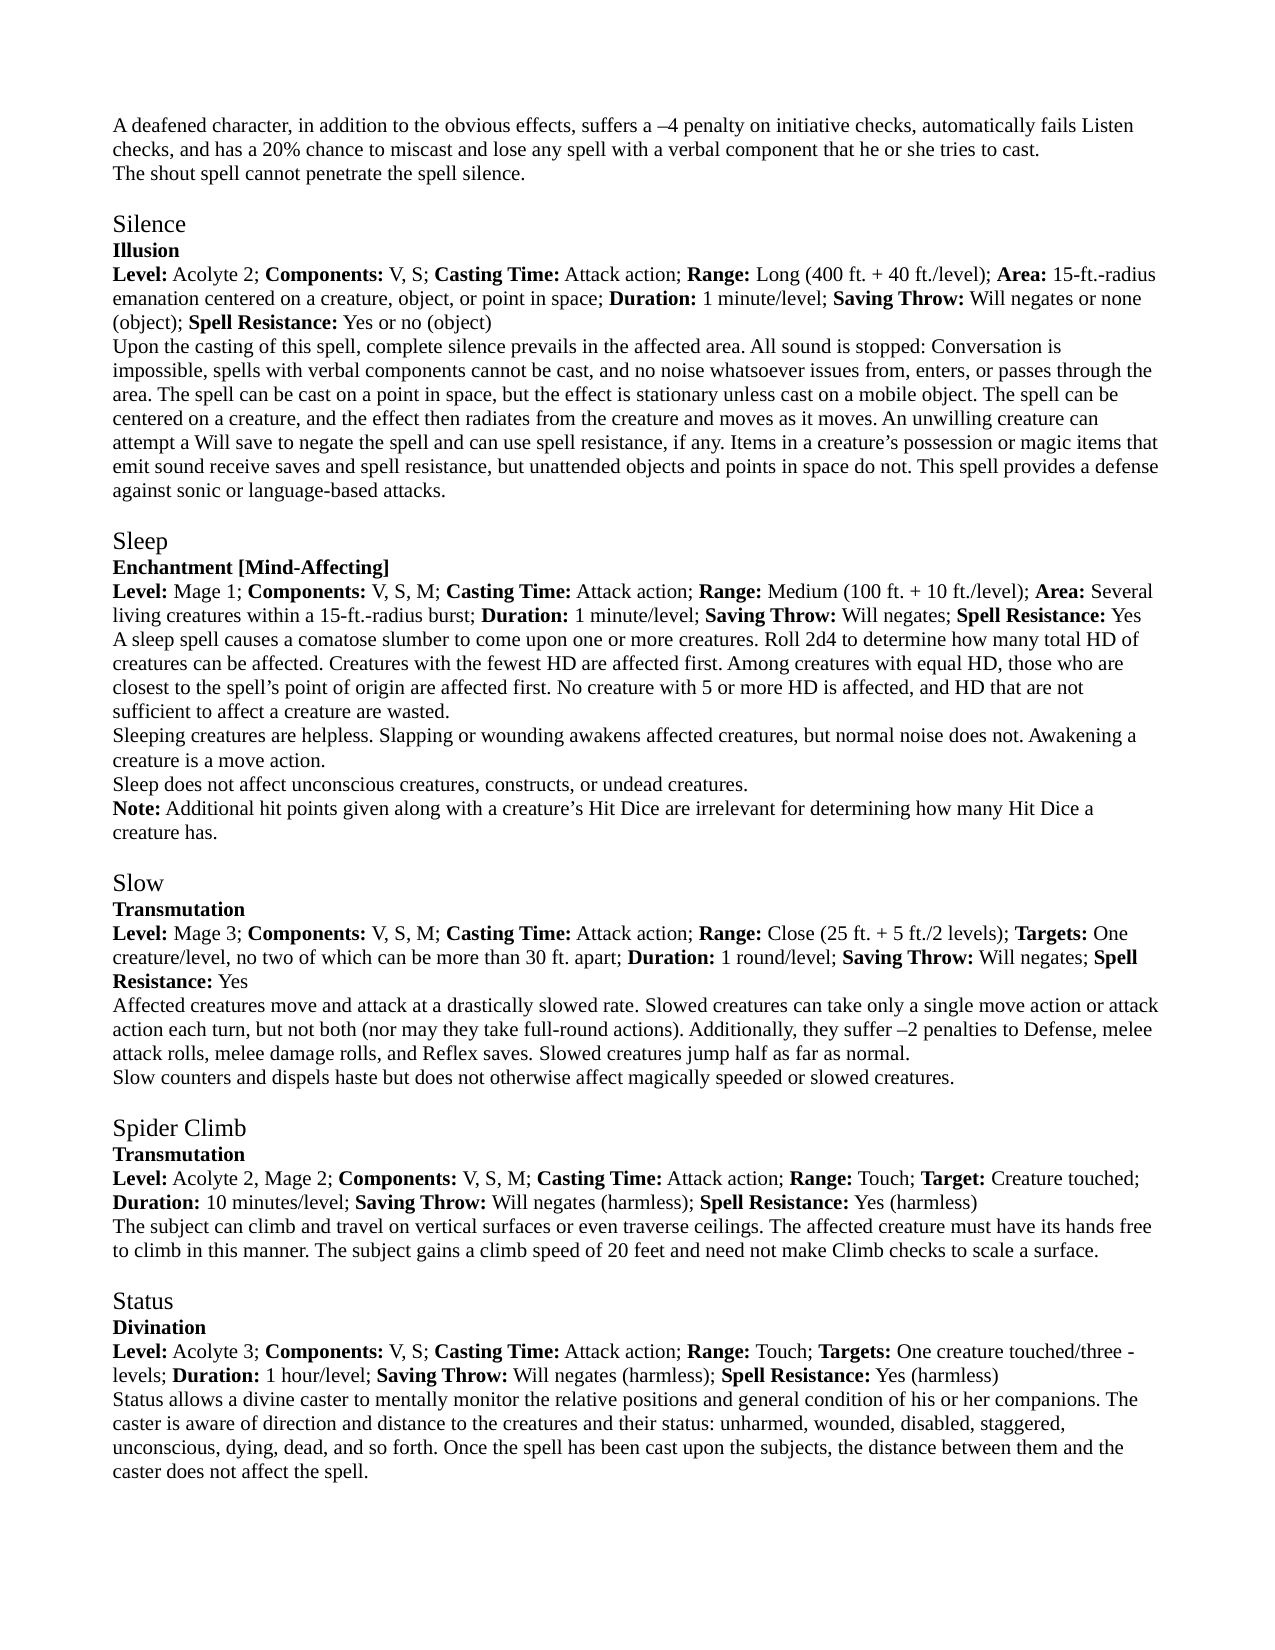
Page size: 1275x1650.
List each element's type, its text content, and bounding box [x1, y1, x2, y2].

subtitle Slow [112, 868, 1162, 897]
subtitle Divination [112, 1315, 1162, 1339]
text A sleep spell causes a comatose slumber to come upon one or more creatures. Roll 2d4 to determine how many total HD of creatures can be affected. Creatures with the fewest HD are affected first. Among creatures with equal HD, those who are closest to the spell’s point of origin are affected first. No creature with 5 or more HD is affected, and HD that are not sufficient to affect a creature are wasted. [112, 627, 1162, 723]
subtitle Silence [112, 209, 1162, 237]
text Level: Mage 1; Components: V, S, M; Casting Time: Attack action; Range: Medium (100 ft. + 10 ft./level); Area: Several living creatures within a 15-ft.-radius burst; Duration: 1 minute/level; Saving Throw: Will negates; Spell Resistance: Yes [112, 579, 1162, 627]
subtitle Transmutation [112, 1142, 1162, 1166]
text A deafened character, in addition to the obvious effects, suffers a –4 penalty on initiative checks, automatically fails Listen checks, and has a 20% chance to miscast and lose any spell with a verbal component that he or she tries to cast. [112, 112, 1162, 161]
text The shout spell cannot penetrate the spell silence. [112, 161, 1162, 185]
text Upon the casting of this spell, complete silence prevails in the affected area. All sound is stopped: Conversation is impossible, spells with verbal components cannot be cast, and no noise whatsoever issues from, enters, or passes through the area. The spell can be cast on a point in space, but the effect is stationary unless cast on a mobile object. The spell can be centered on a creature, and the effect then radiates from the creature and moves as it moves. An unwilling creature can attempt a Will save to negate the spell and can use spell resistance, if any. Items in a creature’s possession or magic items that emit sound receive saves and spell resistance, but unattended objects and points in space do not. This spell provides a defense against sonic or language-based attacks. [112, 334, 1162, 502]
text Level: Acolyte 2, Mage 2; Components: V, S, M; Casting Time: Attack action; Range: Touch; Target: Creature touched; Duration: 10 minutes/level; Saving Throw: Will negates (harmless); Spell Resistance: Yes (harmless) [112, 1166, 1162, 1214]
subtitle Status [112, 1286, 1162, 1315]
text Level: Acolyte 3; Components: V, S; Casting Time: Attack action; Range: Touch; Targets: One creature touched/three ­levels; Duration: 1 hour/level; Saving Throw: Will negates (harmless); Spell Resistance: Yes (harmless) [112, 1339, 1162, 1387]
text The subject can climb and travel on vertical surfaces or even traverse ceilings. The affected creature must have its hands free to climb in this manner. The subject gains a climb speed of 20 feet and need not make Climb checks to scale a surface. [112, 1214, 1162, 1262]
text Affected creatures move and attack at a drastically slowed rate. Slowed creatures can take only a single move action or attack action each turn, but not both (nor may they take full-round actions). Additionally, they suffer –2 penalties to Defense, melee attack rolls, melee damage rolls, and Reflex saves. Slowed creatures jump half as far as normal. [112, 993, 1162, 1065]
text Note: Additional hit points given along with a creature’s Hit Dice are irrelevant for determining how many Hit Dice a creature has. [112, 796, 1162, 844]
subtitle Spider Climb [112, 1113, 1162, 1142]
text Slow counters and dispels haste but does not otherwise affect magically speeded or slowed creatures. [112, 1065, 1162, 1089]
subtitle Sleep [112, 526, 1162, 555]
subtitle Illusion [112, 237, 1162, 262]
subtitle Transmutation [112, 897, 1162, 921]
subtitle Enchantment [Mind-Affecting] [112, 555, 1162, 579]
text Level: Acolyte 2; Components: V, S; Casting Time: Attack action; Range: Long (400 ft. + 40 ft./level); Area: 15-ft.-radius emanation centered on a creature, object, or point in space; Duration: 1 minute/level; Saving Throw: Will negates or none (object); Spell Resistance: Yes or no (object) [112, 262, 1162, 334]
text Status allows a divine caster to mentally monitor the relative positions and general condition of his or her companions. The caster is aware of direction and distance to the creatures and their status: unharmed, wounded, disabled, staggered, unconscious, dying, dead, and so forth. Once the spell has been cast upon the subjects, the distance between them and the caster does not affect the spell. [112, 1387, 1162, 1483]
text Level: Mage 3; Components: V, S, M; Casting Time: Attack action; Range: Close (25 ft. + 5 ft./2 levels); Targets: One creature/level, no two of which can be more than 30 ft. apart; Duration: 1 round/level; Saving Throw: Will negates; Spell Resistance: Yes [112, 921, 1162, 993]
text Sleeping creatures are helpless. Slapping or wounding awakens affected creatures, but normal noise does not. Awakening a creature is a move action. [112, 723, 1162, 772]
text Sleep does not affect unconscious creatures, constructs, or undead creatures. [112, 772, 1162, 796]
